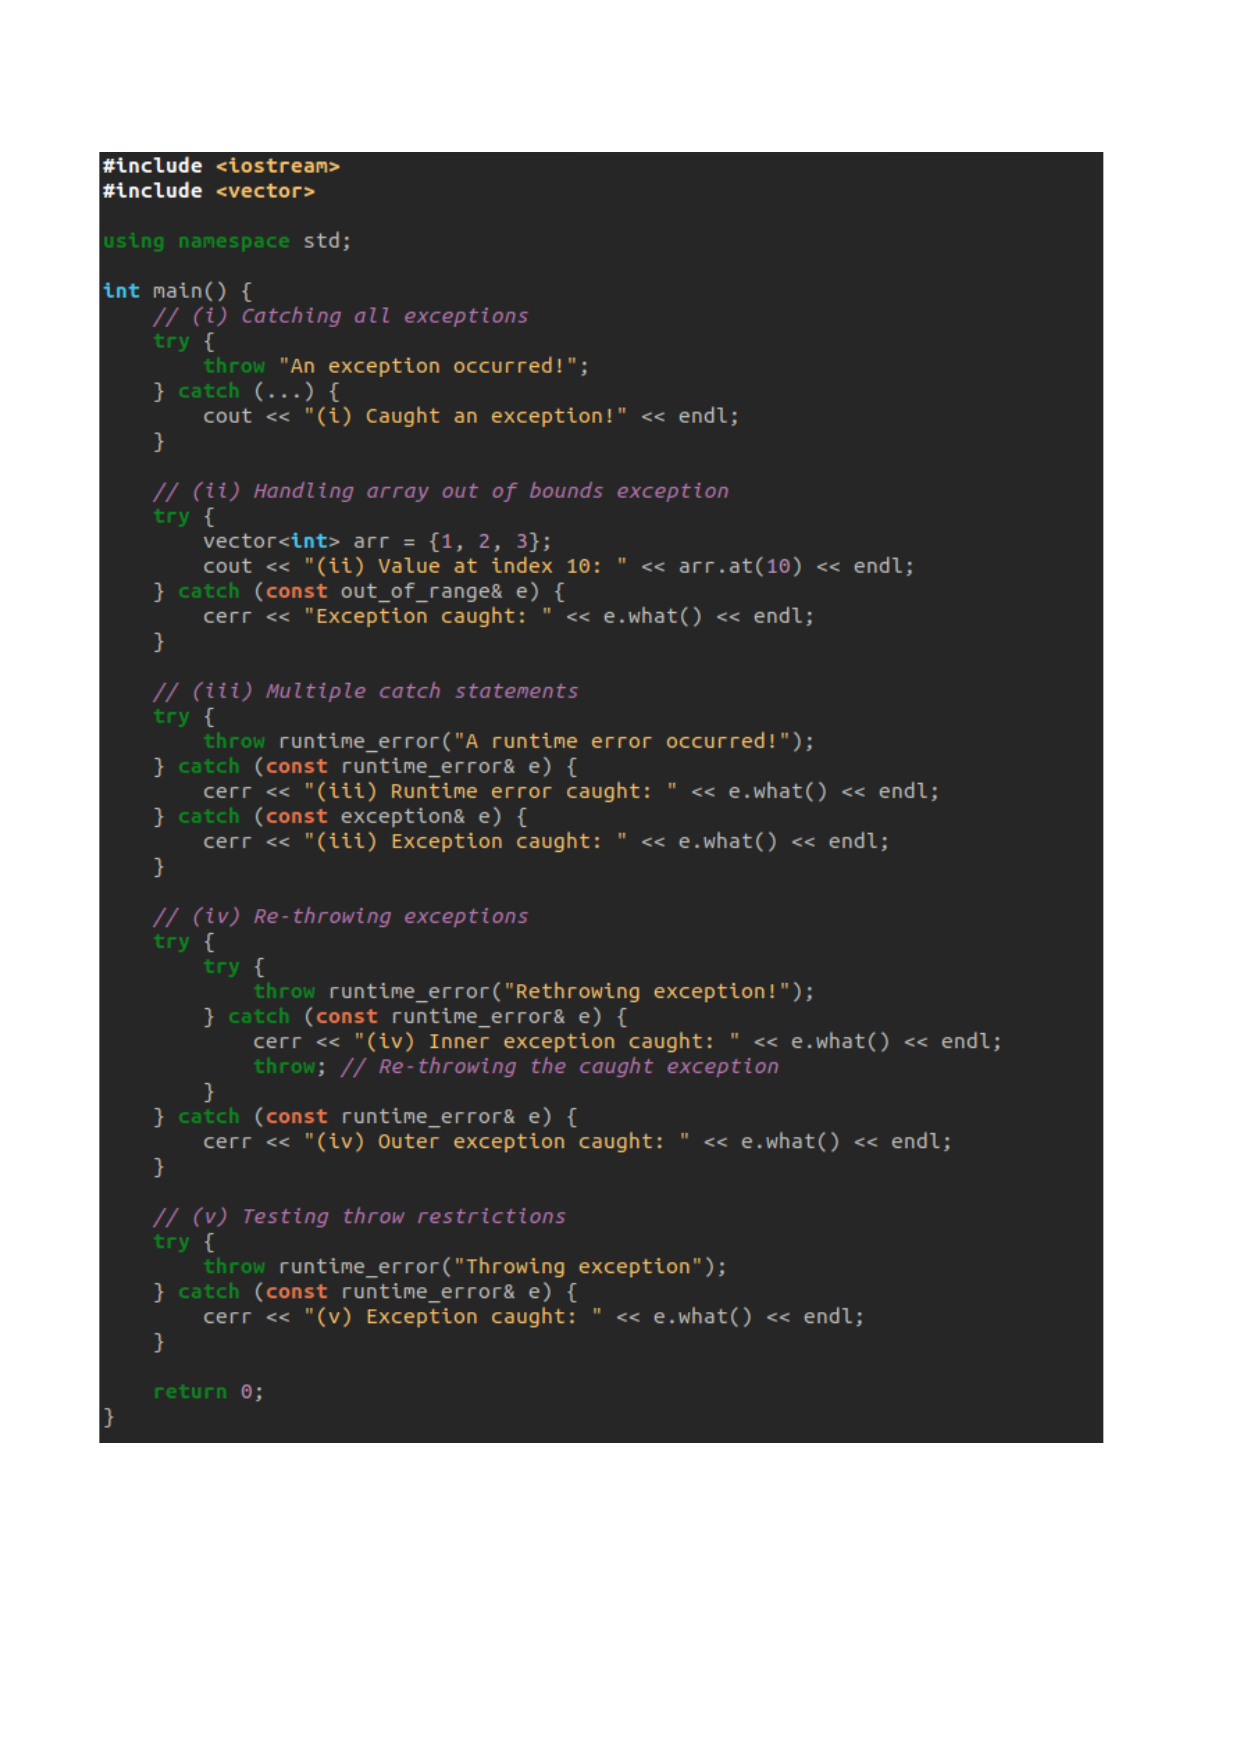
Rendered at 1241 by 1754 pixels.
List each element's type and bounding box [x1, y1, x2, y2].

picture [99, 152, 1104, 1443]
